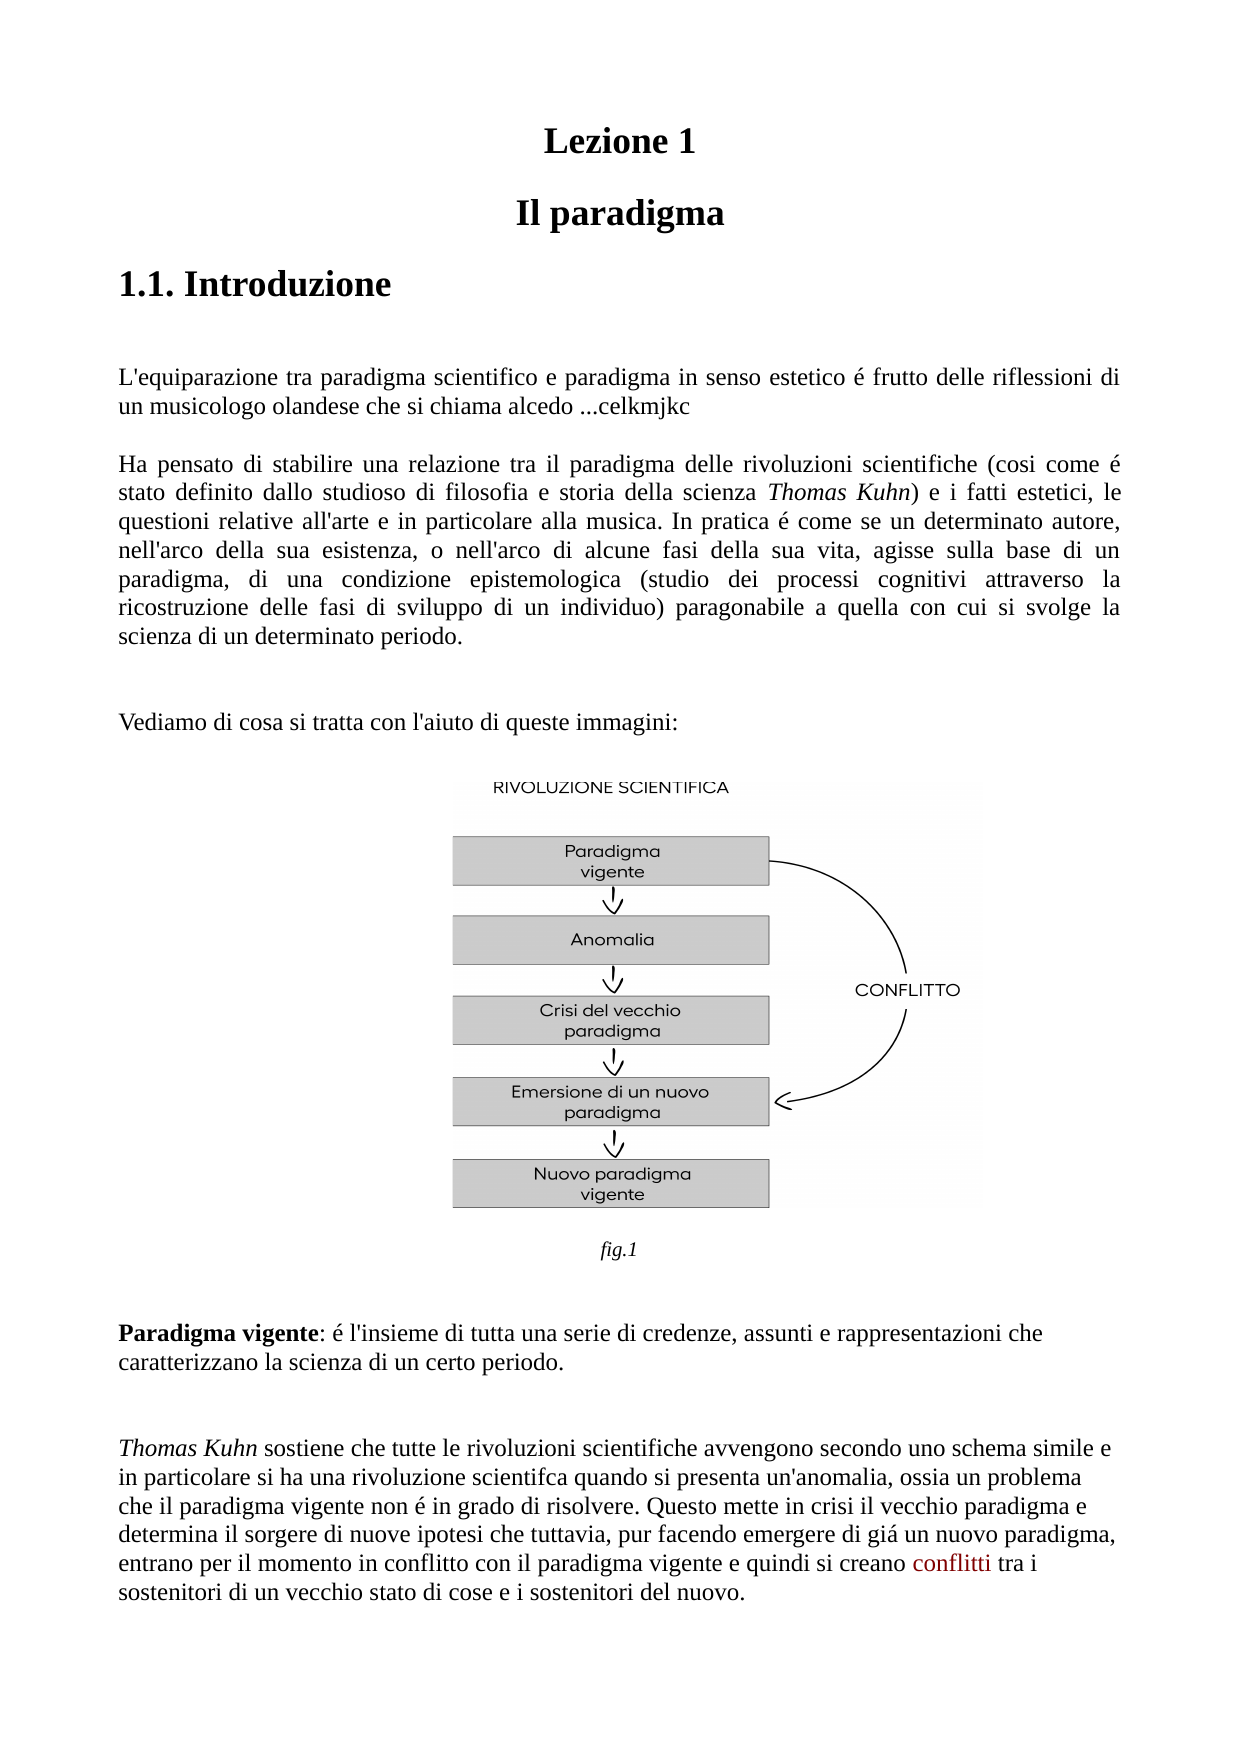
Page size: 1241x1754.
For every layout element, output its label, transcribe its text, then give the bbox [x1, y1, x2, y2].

text L'equiparazione tra paradigma scientifico e paradigma in senso estetico é frutto delle riflessioni di un musicologo olandese che si chiama alcedo ...celkmjkc [118, 362, 1122, 420]
text Il paradigma [118, 190, 1122, 233]
text fig.1 [118, 1237, 1122, 1261]
text Thomas Kuhn sostiene che tutte le rivoluzioni scientifiche avvengono secondo uno schema simile e in particolare si ha una rivoluzione scientifca quando si presenta un'anomalia, ossia un problema che il paradigma vigente non é in grado di risolvere. Questo mette in crisi il vecchio paradigma e determina il sorgere di nuove ipotesi che tuttavia, pur facendo emergere di giá un nuovo paradigma, entrano per il momento in conflitto con il paradigma vigente e quindi si creano conflitti tra i sostenitori di un vecchio stato di cose e i sostenitori del nuovo. [118, 1433, 1122, 1606]
text Lezione 1 [118, 118, 1122, 161]
text Vediamo di cosa si tratta con l'aiuto di queste immagini: [118, 707, 1122, 736]
text Paradigma vigente: é l'insieme di tutta una serie di credenze, assunti e rappresentazioni che caratterizzano la scienza di un certo periodo. [118, 1318, 1122, 1376]
text 1.1. Introduzione [118, 262, 1122, 305]
picture [452, 782, 983, 1208]
text Ha pensato di stabilire una relazione tra il paradigma delle rivoluzioni scientifiche (cosi come é stato definito dallo studioso di filosofia e storia della scienza Thomas Kuhn) e i fatti estetici, le questioni relative all'arte e in particolare alla musica. In pratica é come se un determinato autore, nell'arco della sua esistenza, o nell'arco di alcune fasi della sua vita, agisse sulla base di un paradigma, di una condizione epistemologica (studio dei processi cognitivi attraverso la ricostruzione delle fasi di sviluppo di un individuo) paragonabile a quella con cui si svolge la scienza di un determinato periodo. [118, 449, 1122, 650]
